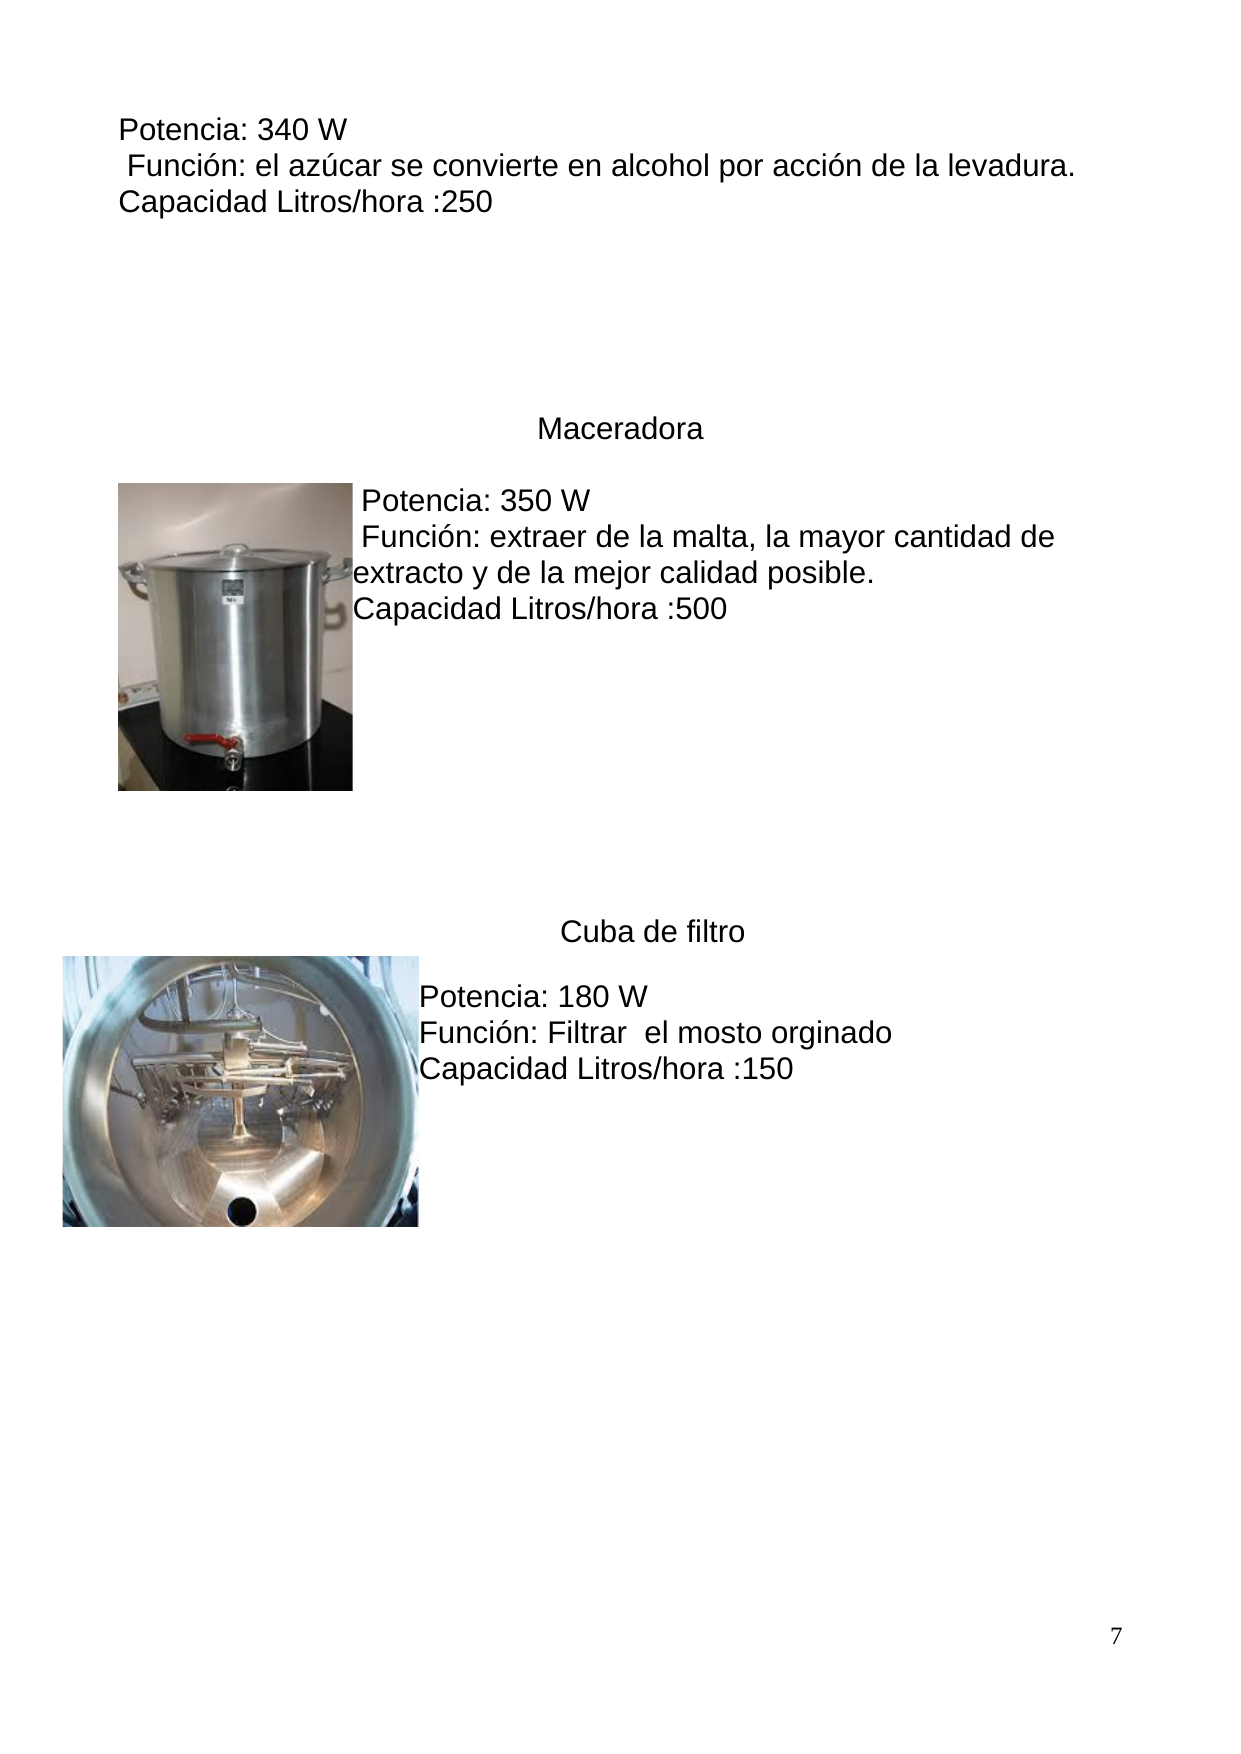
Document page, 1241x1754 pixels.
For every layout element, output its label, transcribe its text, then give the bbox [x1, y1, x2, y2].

text Potencia: 340 W [118, 111, 1122, 147]
text Potencia: 180 W [419, 978, 1122, 1014]
text Capacidad Litros/hora :500 [353, 590, 1122, 626]
text Función: Filtrar el mosto orginado [419, 1014, 1122, 1050]
text Cuba de filtro [118, 913, 1122, 949]
text Función: extraer de la malta, la mayor cantidad de extracto y de la mejor calidad posible. [353, 518, 1122, 590]
text Potencia: 350 W [118, 482, 1122, 518]
text Maceradora [118, 410, 1122, 446]
text Capacidad Litros/hora :250 [118, 183, 1122, 219]
text Capacidad Litros/hora :150 [419, 1050, 1122, 1086]
text Función: el azúcar se convierte en alcohol por acción de la levadura. [118, 147, 1122, 183]
